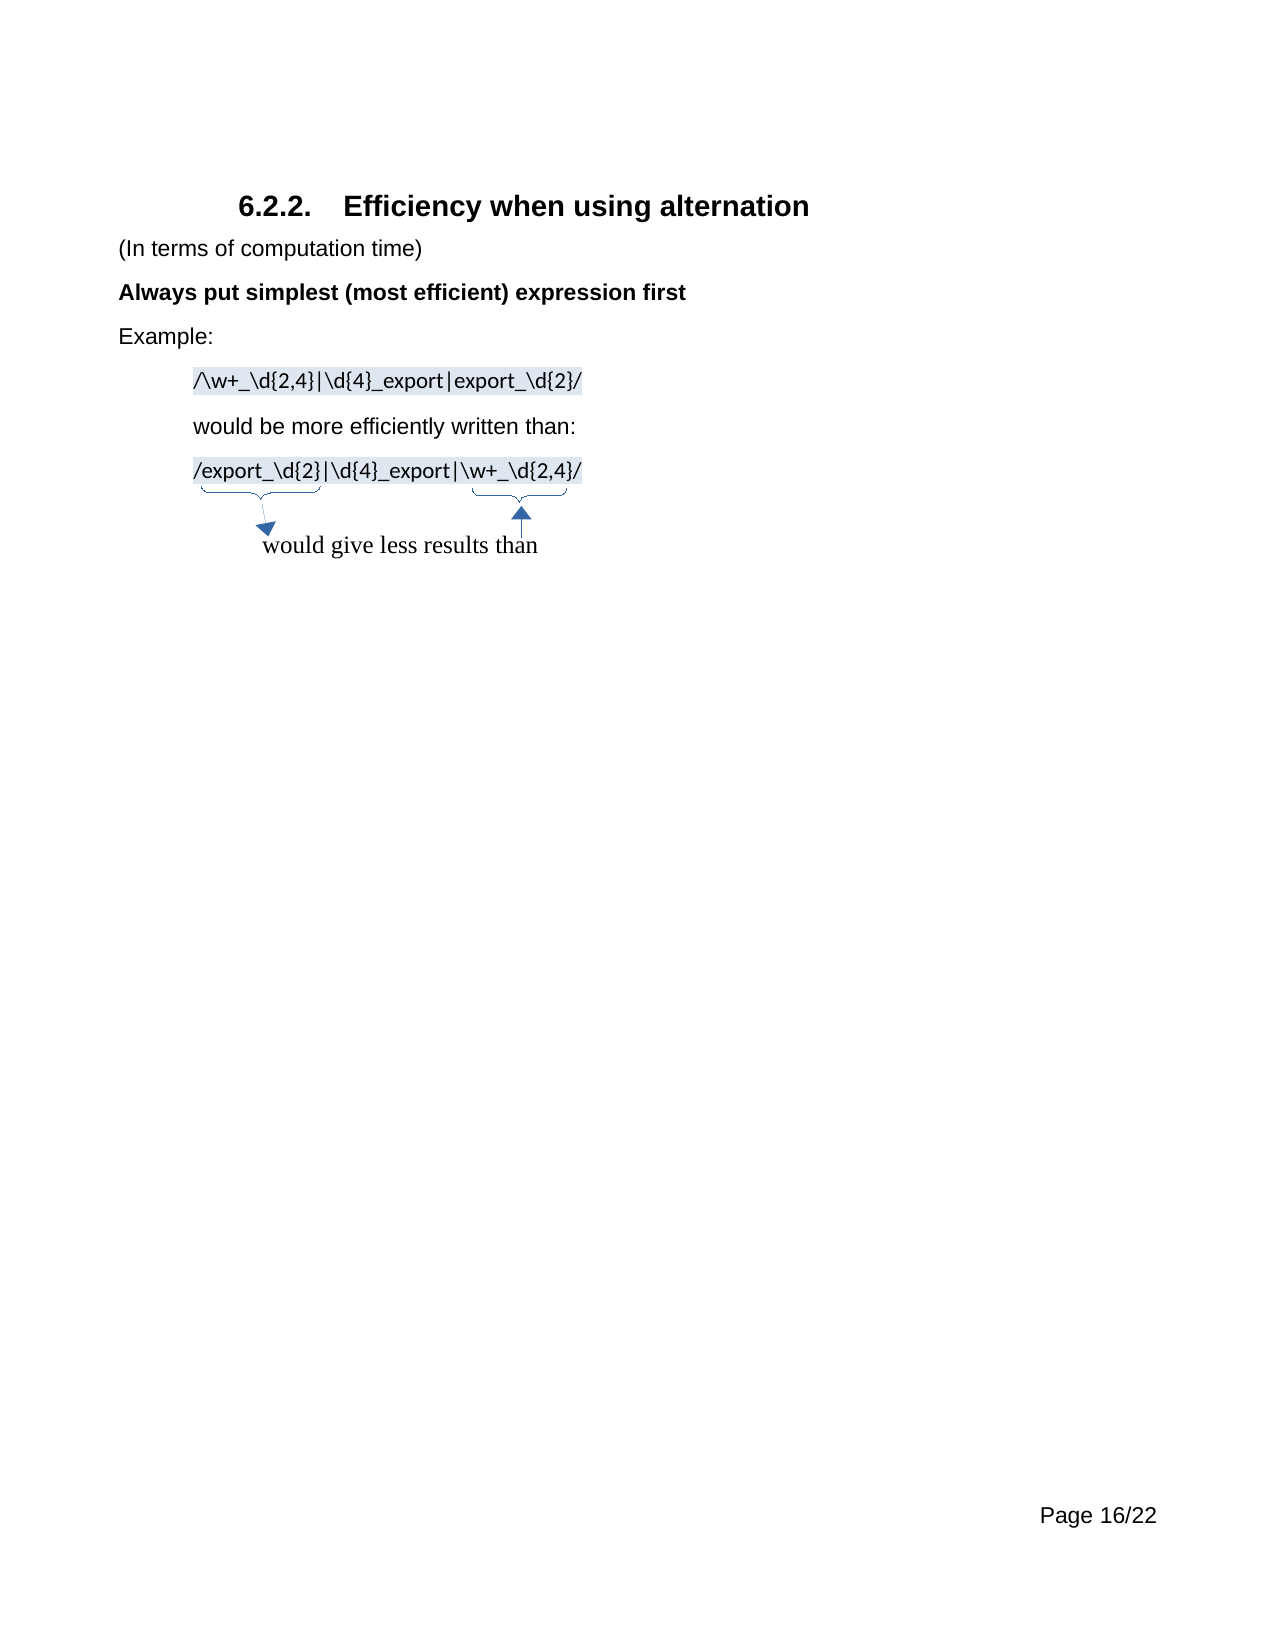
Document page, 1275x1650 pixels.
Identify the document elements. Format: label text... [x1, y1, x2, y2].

subtitle Always put simplest (most efficient) expression first [118, 279, 1157, 305]
subtitle Example: [118, 323, 1157, 349]
subtitle would be more efficiently written than: [193, 413, 1157, 439]
subtitle (In terms of computation time) [118, 235, 1157, 261]
subtitle Efficiency when using alternation [238, 188, 1157, 222]
subtitle /export_\d{2}|\d{4}_export|\w+_\d{2,4}/ [193, 457, 1157, 484]
subtitle /\w+_\d{2,4}|\d{4}_export|export_\d{2}/ [193, 367, 1157, 395]
